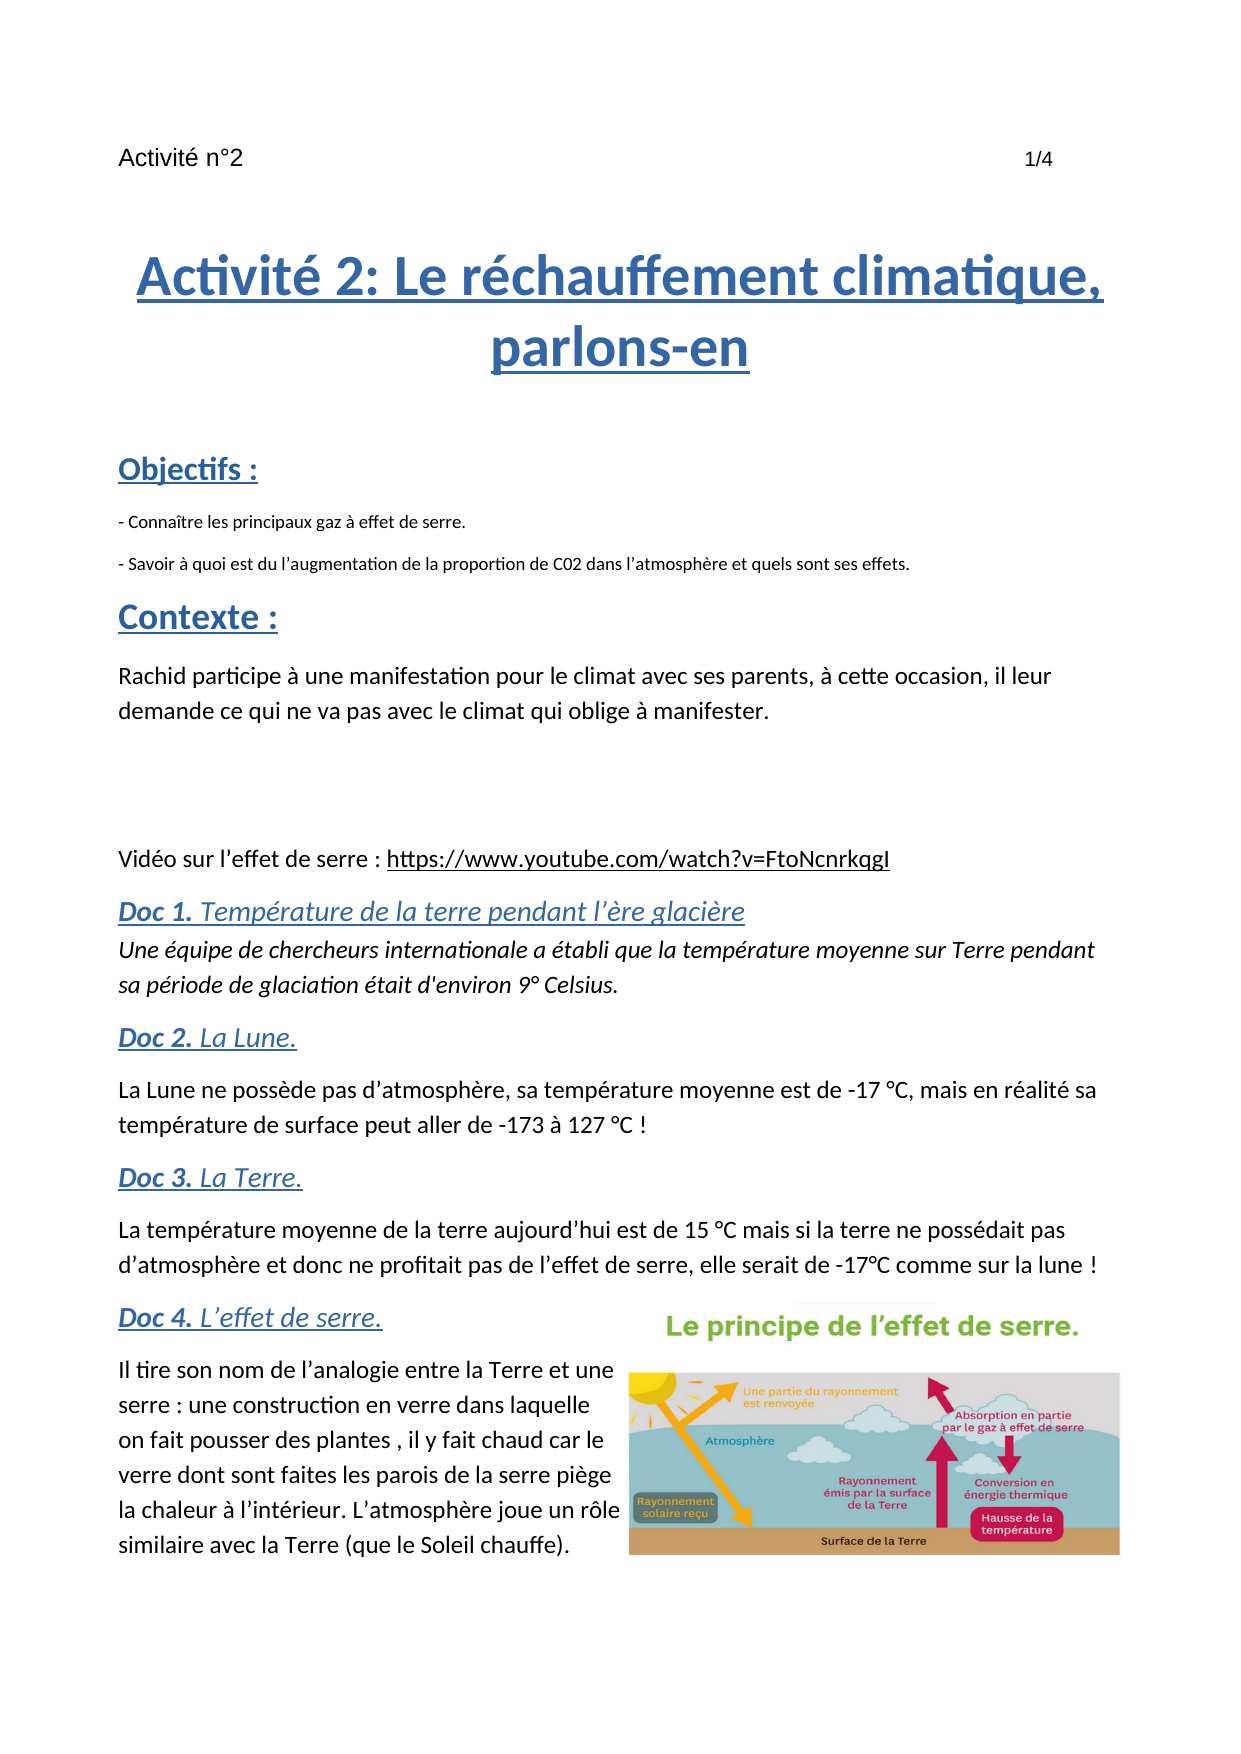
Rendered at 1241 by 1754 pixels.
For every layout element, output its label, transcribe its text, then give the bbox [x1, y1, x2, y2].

title Activité 2: Le réchauffement climatique, parlons-en [118, 239, 1122, 381]
text Doc 1. Température de la terre pendant l’ère glacière [118, 893, 1122, 929]
text La température moyenne de la terre aujourd’hui est de 15 °C mais si la terre ne possédait pas d’atmosphère et donc ne profitait pas de l’effet de serre, elle serait de -17°C comme sur la lune ! [118, 1214, 1122, 1280]
text Vidéo sur l’effet de serre : https://www.youtube.com/watch?v=FtoNcnrkqgI [118, 844, 1122, 874]
text - Connaître les principaux gaz à effet de serre. [118, 511, 1122, 534]
text Il tire son nom de l’analogie entre la Terre et une serre : une construction en verre dans laquelle on fait pousser des plantes , il y fait chaud car le verre dont sont faites les parois de la serre piège la chaleur à l’intérieur. L’atmosphère joue un rôle similaire avec la Terre (que le Soleil chauffe). [118, 1354, 621, 1560]
text Doc 3. La Terre. [118, 1159, 1122, 1194]
text Doc 2. La Lune. [118, 1019, 1122, 1054]
text Contexte : [118, 593, 1122, 638]
text Une équipe de chercheurs internationale a établi que la température moyenne sur Terre pendant sa période de glaciation était d'environ 9° Celsius. [118, 934, 1122, 1000]
text - Savoir à quoi est du l’augmentation de la proportion de C02 dans l’atmosphère et quels sont ses effets. [118, 552, 1122, 574]
text Rachid participe à une manifestation pour le climat avec ses parents, à cette occasion, il leur demande ce qui ne va pas avec le climat qui oblige à manifester. [118, 660, 1122, 725]
text Objectifs : [118, 443, 1122, 489]
picture [621, 1303, 1122, 1563]
text La Lune ne possède pas d’atmosphère, sa température moyenne est de -17 °C, mais en réalité sa température de surface peut aller de -173 à 127 °C ! [118, 1074, 1122, 1140]
text Doc 4. L’effet de serre. [118, 1299, 1122, 1334]
